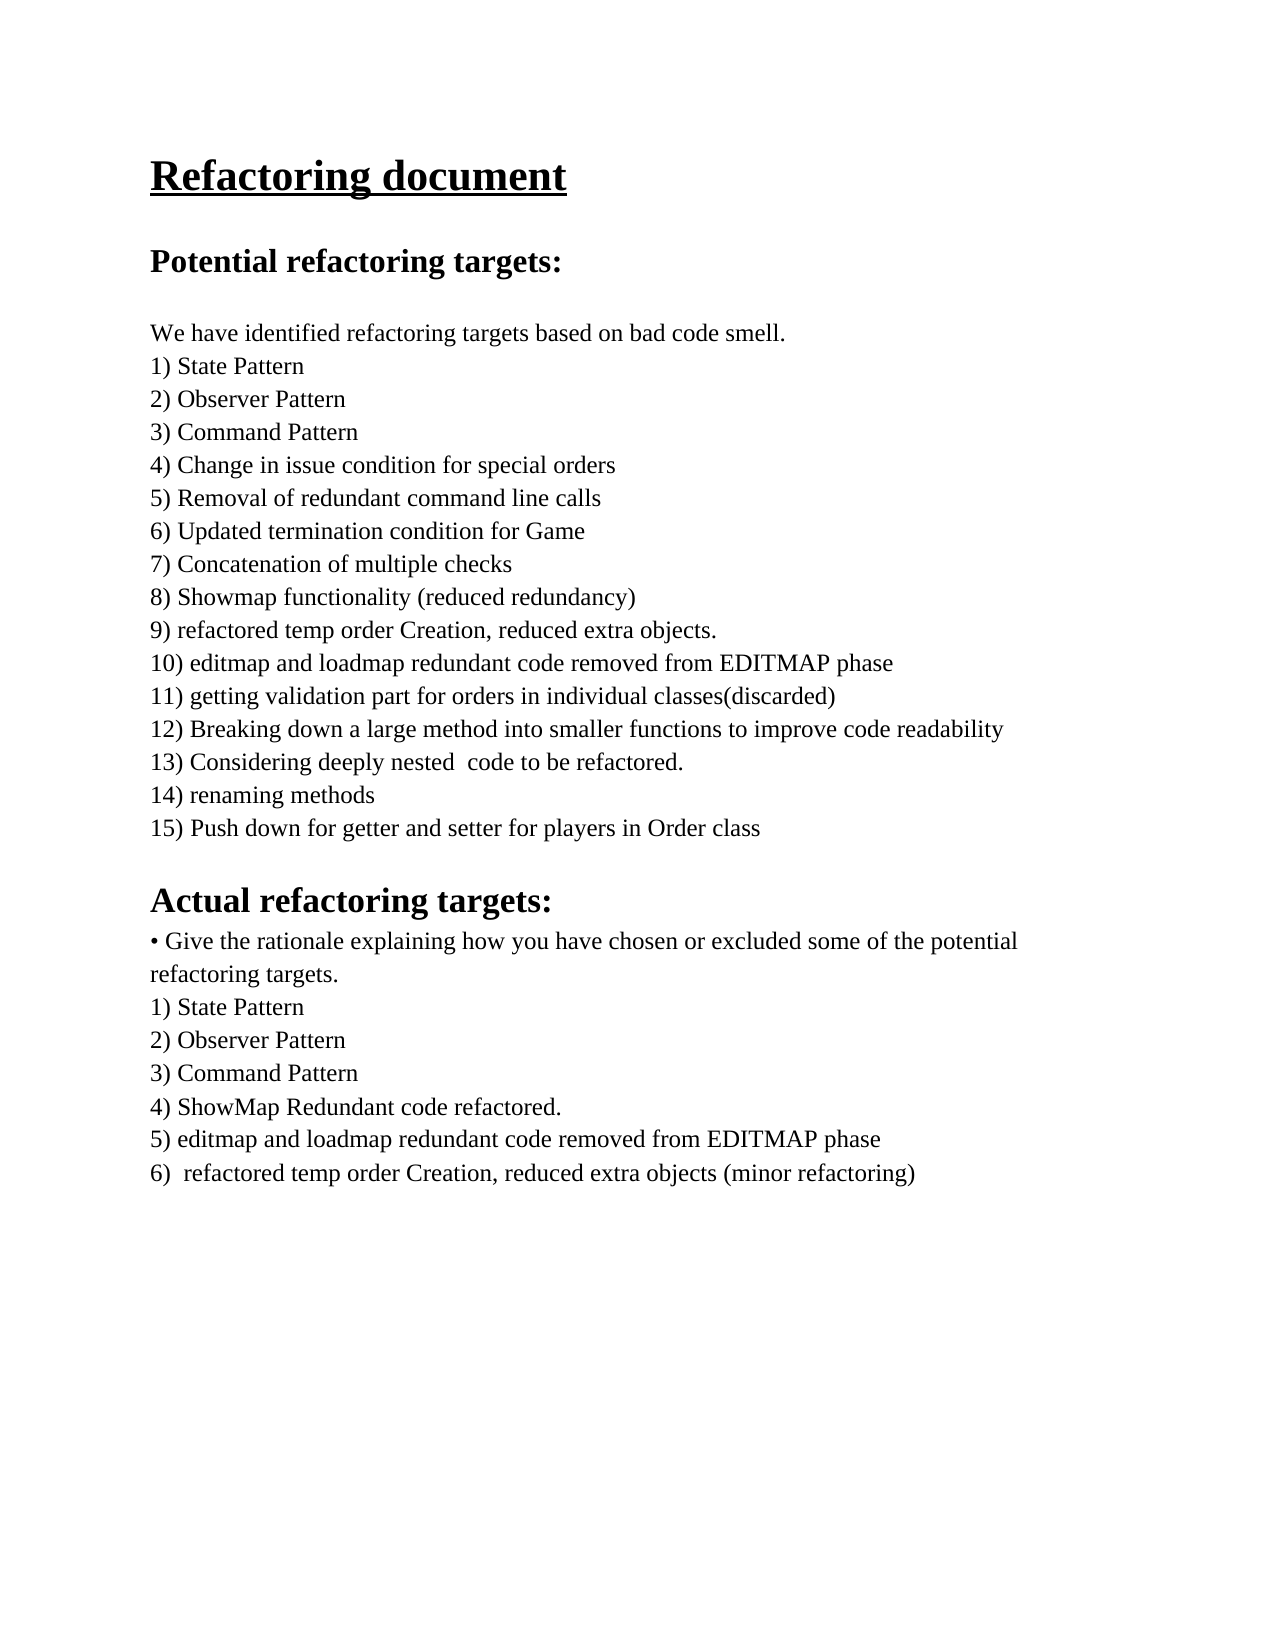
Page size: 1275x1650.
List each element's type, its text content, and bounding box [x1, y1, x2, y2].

text 6) refactored temp order Creation, reduced extra objects (minor refactoring) [150, 1158, 1125, 1186]
text 12) Breaking down a large method into smaller functions to improve code readability [150, 714, 1125, 743]
text 11) getting validation part for orders in individual classes(discarded) [150, 681, 1125, 710]
text 2) Observer Pattern [150, 1026, 1125, 1054]
text Refactoring document [150, 150, 1125, 200]
text 3) Command Pattern [150, 417, 1125, 446]
text 10) editmap and loadmap redundant code removed from EDITMAP phase [150, 648, 1125, 677]
text Potential refactoring targets: [150, 241, 1125, 279]
text 8) Showmap functionality (reduced redundancy) [150, 582, 1125, 611]
text 15) Push down for getter and setter for players in Order class [150, 813, 1125, 842]
text 14) renaming methods [150, 780, 1125, 809]
text 1) State Pattern [150, 992, 1125, 1021]
text Actual refactoring targets: [150, 879, 1125, 920]
text 1) State Pattern [150, 351, 1125, 380]
text 7) Concatenation of multiple checks [150, 549, 1125, 578]
text 5) editmap and loadmap redundant code removed from EDITMAP phase [150, 1124, 1125, 1153]
text 4) Change in issue condition for special orders [150, 450, 1125, 479]
text 5) Removal of redundant command line calls [150, 483, 1125, 512]
text 2) Observer Pattern [150, 384, 1125, 413]
text 3) Command Pattern [150, 1058, 1125, 1087]
text • Give the rationale explaining how you have chosen or excluded some of the potential refactoring targets. [150, 926, 1125, 988]
text 4) ShowMap Redundant code refactored. [150, 1092, 1125, 1120]
text We have identified refactoring targets based on bad code smell. [150, 318, 1125, 347]
text 6) Updated termination condition for Game [150, 516, 1125, 545]
text 13) Considering deeply nested code to be refactored. [150, 747, 1125, 776]
text 9) refactored temp order Creation, reduced extra objects. [150, 615, 1125, 644]
